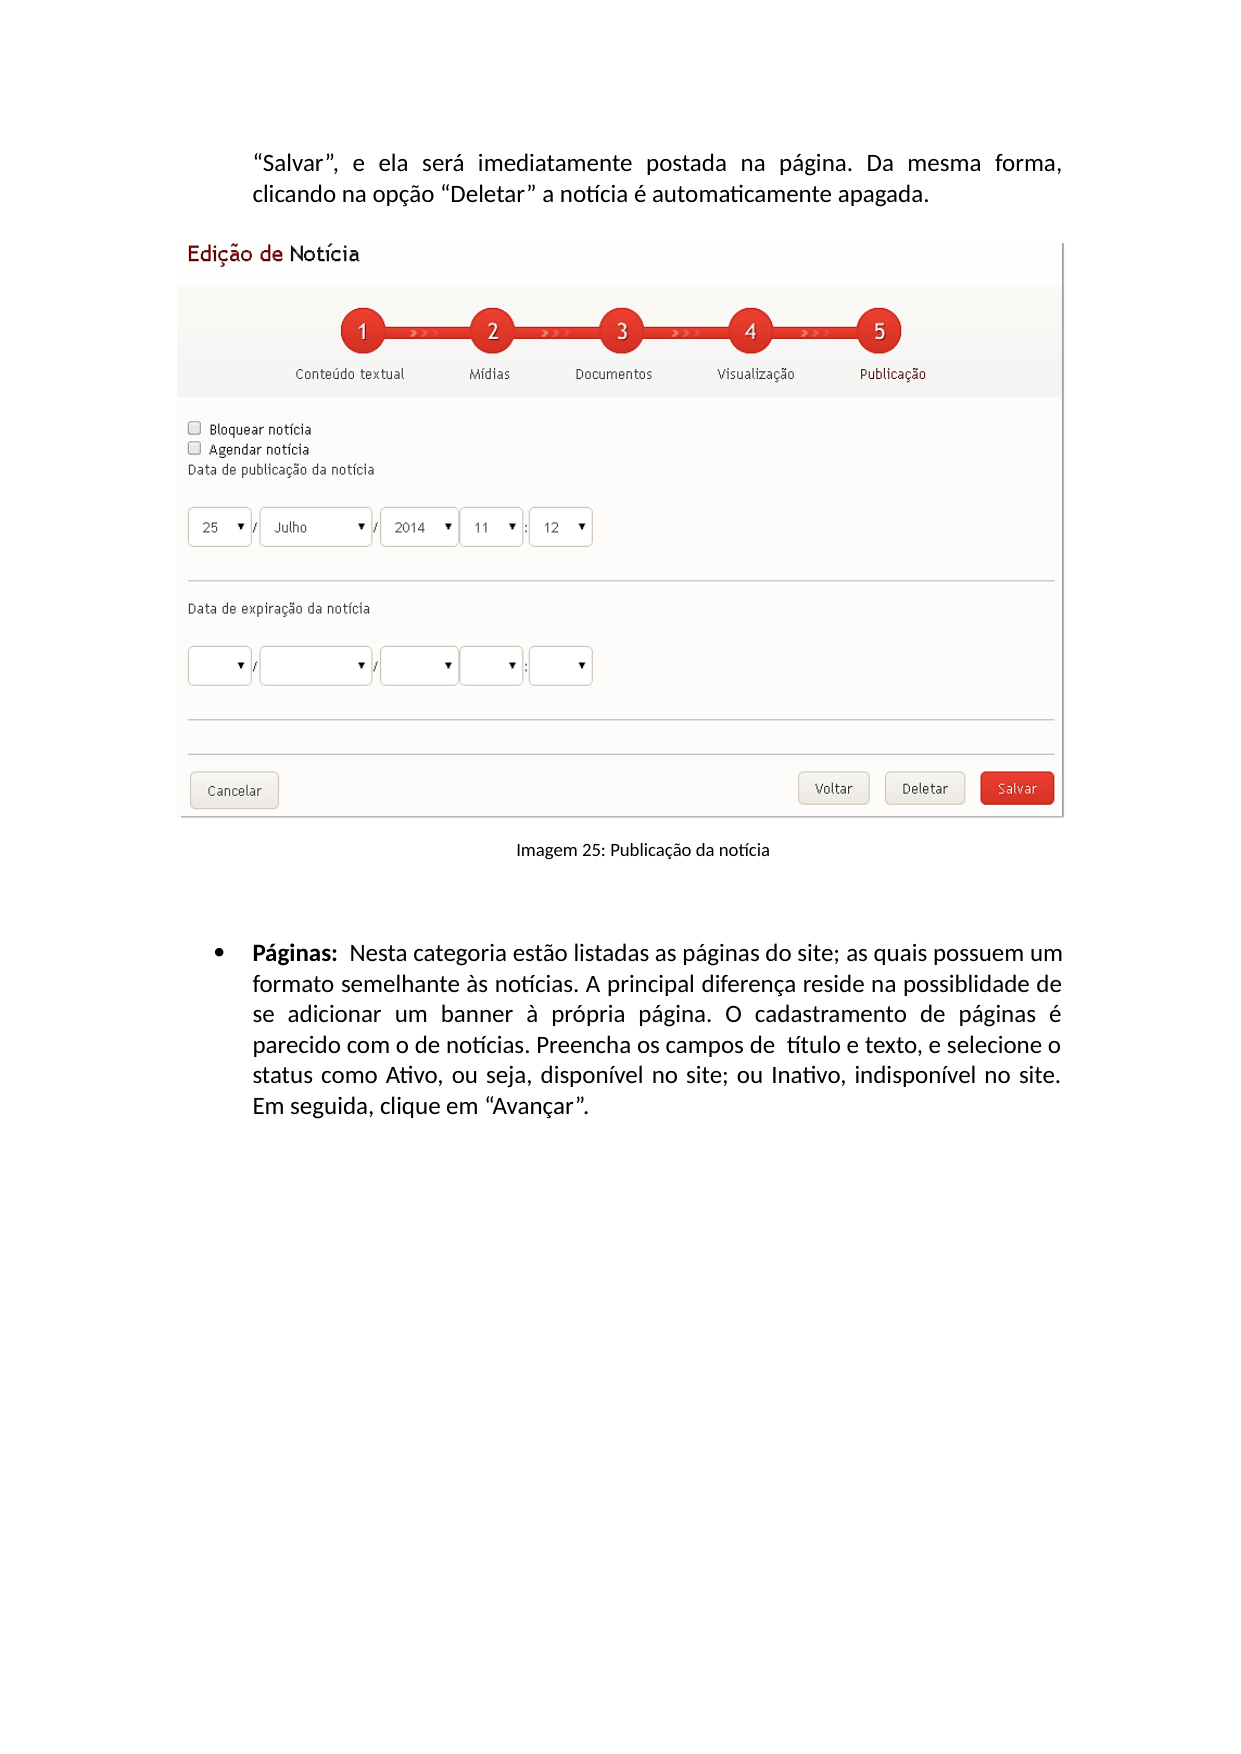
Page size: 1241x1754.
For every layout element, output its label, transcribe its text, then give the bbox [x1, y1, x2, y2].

list Páginas: Nesta categoria estão listadas as páginas do site; as quais possuem um formato semelhante às notícias. A principal diferença reside na possiblidade de se adicionar um banner à própria página. O cadastramento de páginas é parecido com o de notícias. Preencha os campos de título e texto, e selecione o status como Ativo, ou seja, disponível no site; ou Inativo, indisponível no site. Em seguida, clique em “Avançar”. [215, 937, 1063, 1121]
picture [177, 239, 1062, 816]
list “Salvar”, e ela será imediatamente postada na página. Da mesma forma, clicando na opção “Deletar” a notícia é automaticamente apagada. [252, 148, 1063, 209]
text Imagem 25: Publicação da notícia [482, 838, 804, 861]
